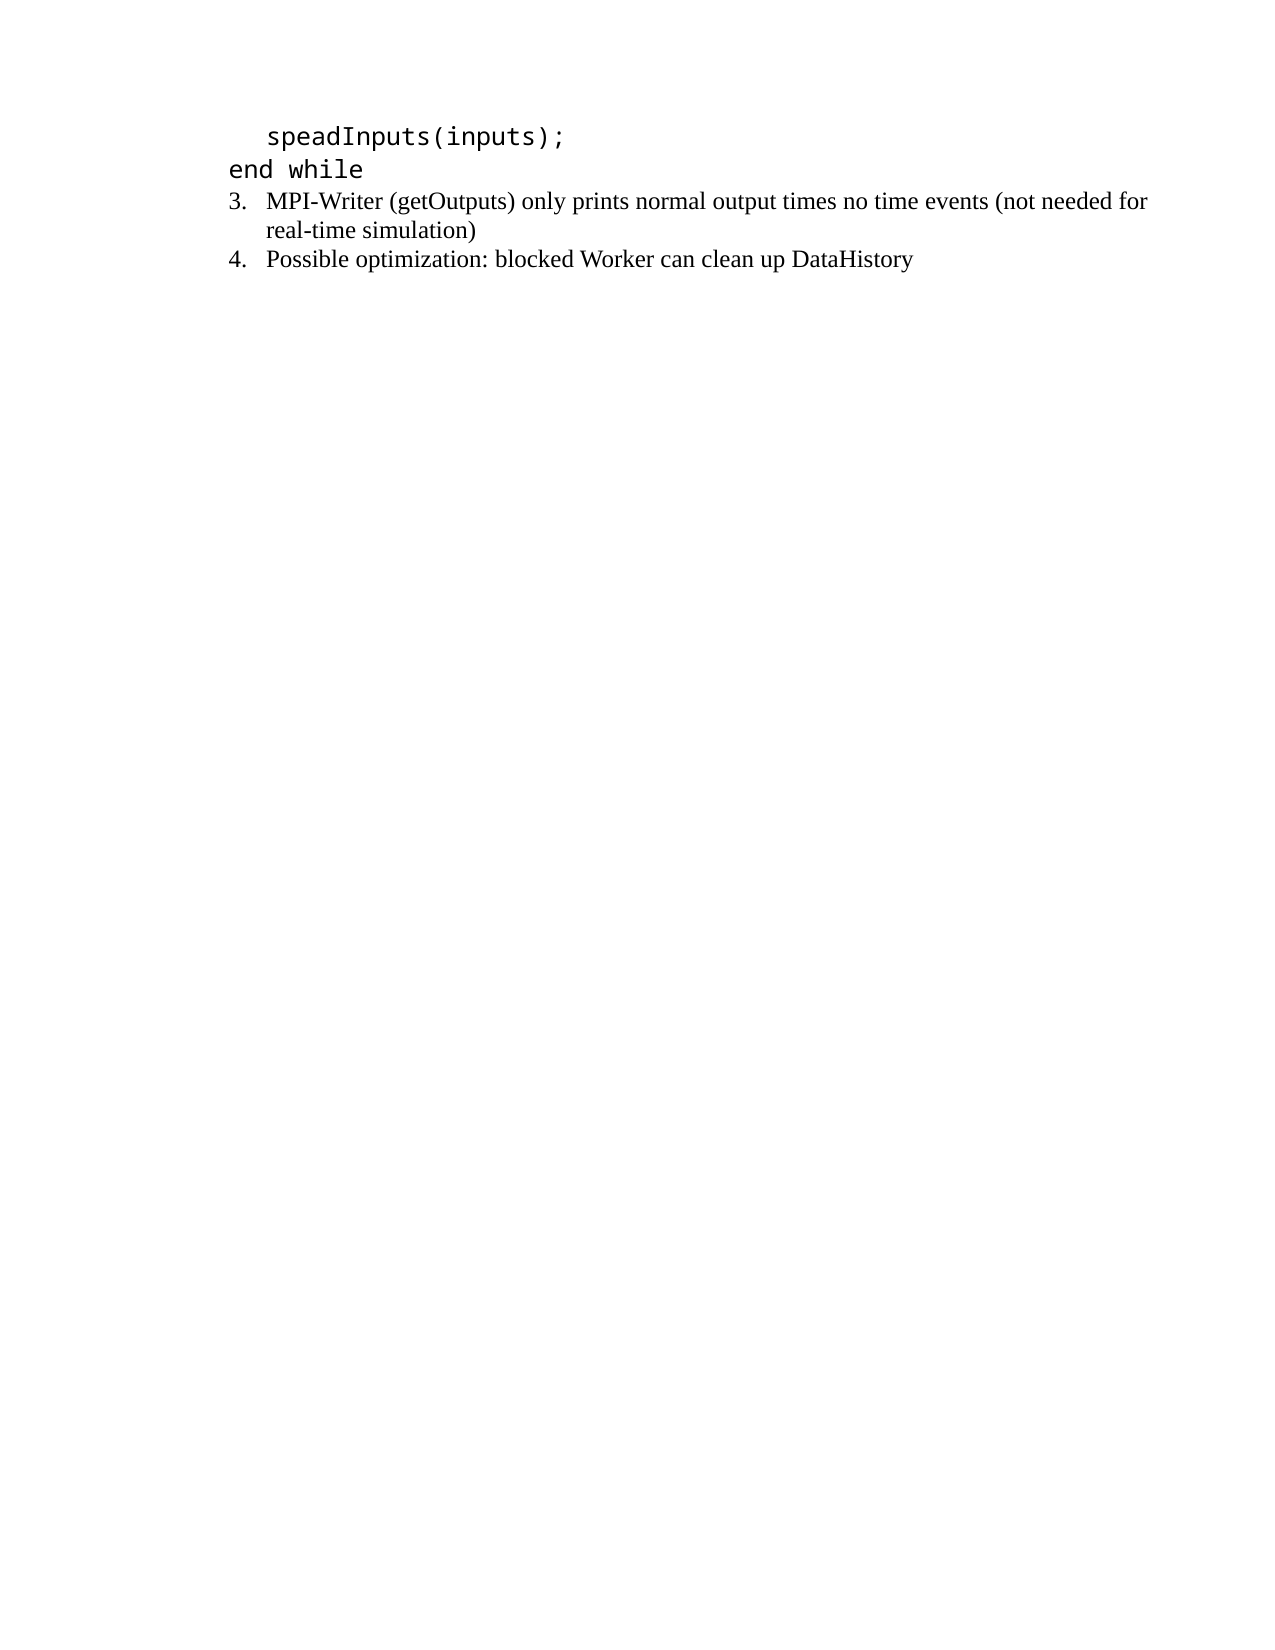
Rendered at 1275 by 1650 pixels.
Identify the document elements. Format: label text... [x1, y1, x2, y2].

list Possible optimization: blocked Worker can clean up DataHistory [228, 244, 1157, 272]
list MPI-Writer (getOutputs) only prints normal output times no time events (not needed for real-time simulation) [228, 186, 1157, 244]
text end while [228, 152, 1157, 186]
text speadInputs(inputs); [228, 118, 1157, 152]
